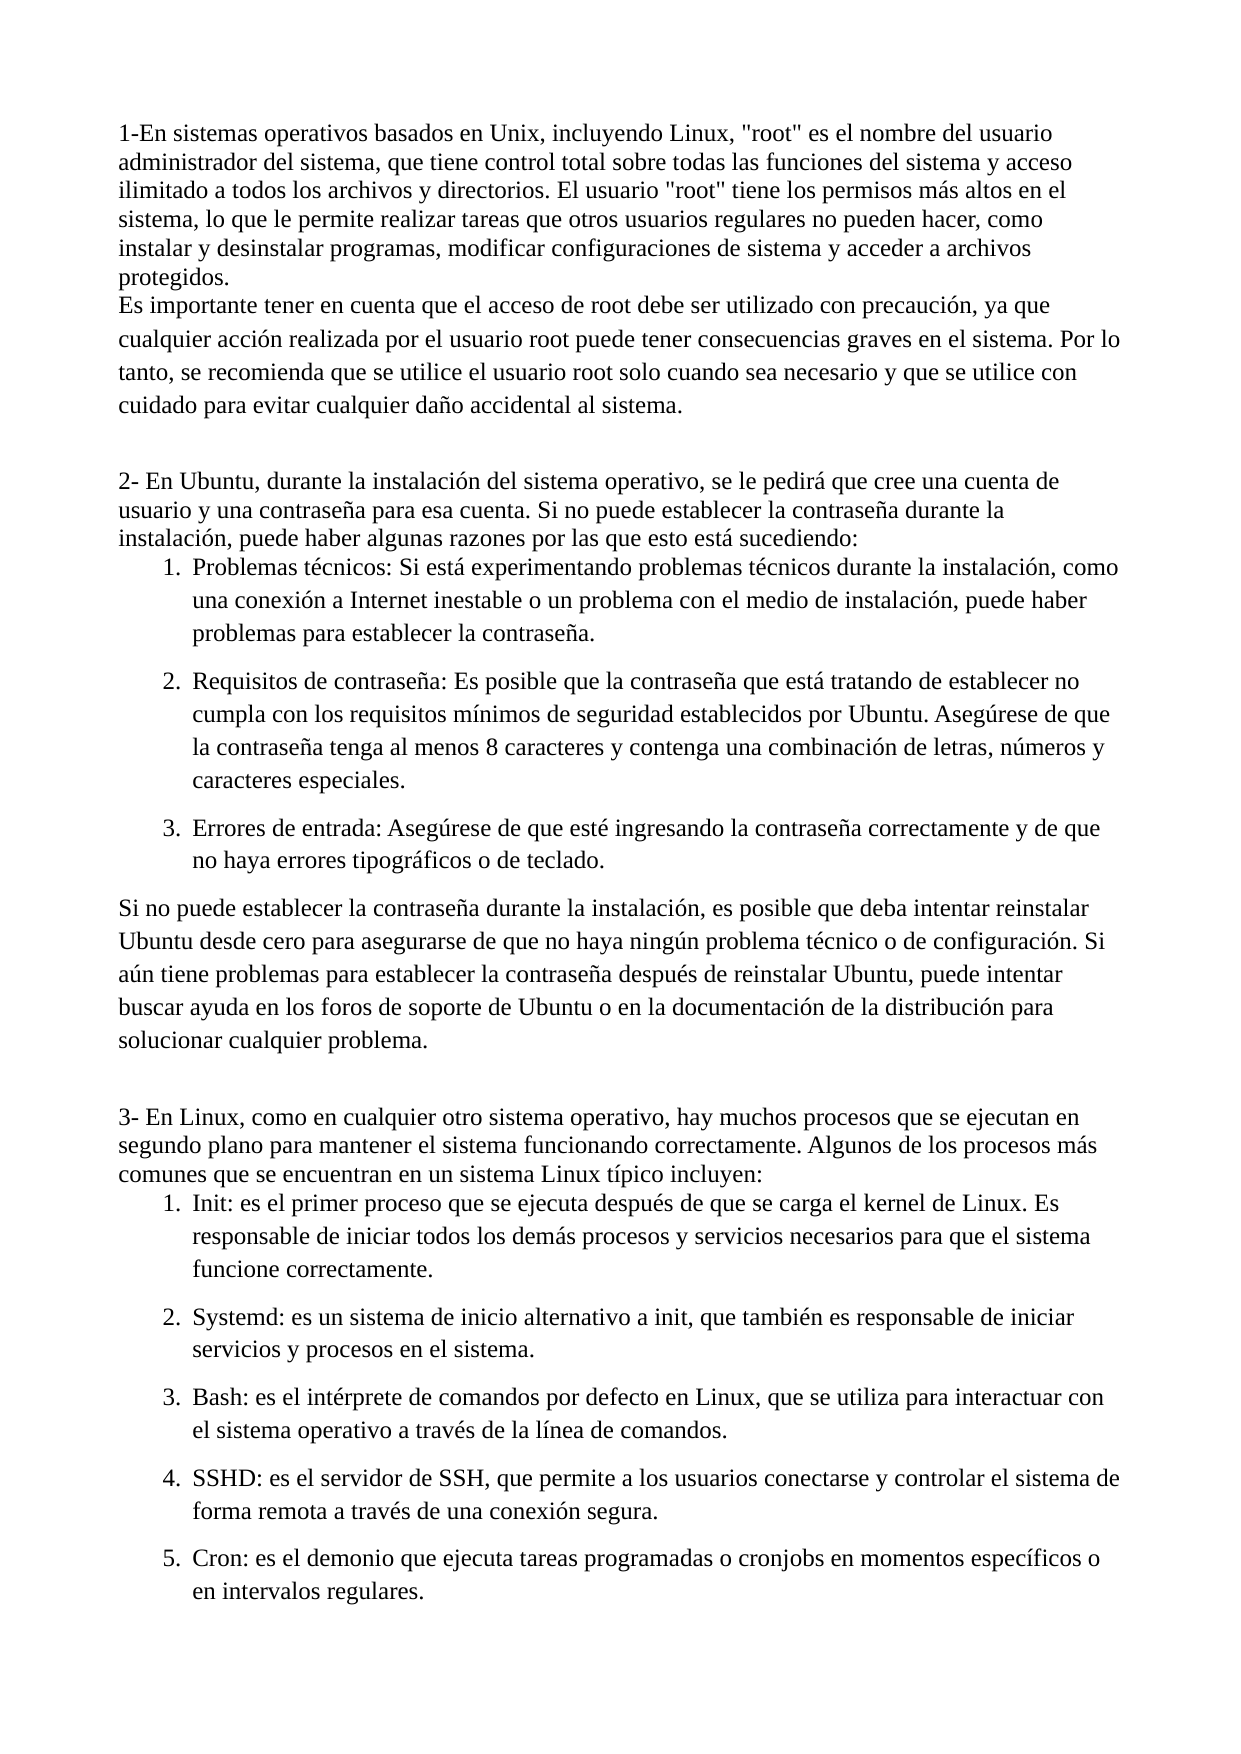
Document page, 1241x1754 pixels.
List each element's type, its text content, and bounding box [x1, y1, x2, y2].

text Si no puede establecer la contraseña durante la instalación, es posible que deba intentar reinstalar Ubuntu desde cero para asegurarse de que no haya ningún problema técnico o de configuración. Si aún tiene problemas para establecer la contraseña después de reinstalar Ubuntu, puede intentar buscar ayuda en los foros de soporte de Ubuntu o en la documentación de la distribución para solucionar cualquier problema. [118, 893, 1122, 1054]
list SSHD: es el servidor de SSH, que permite a los usuarios conectarse y controlar el sistema de forma remota a través de una conexión segura. [162, 1463, 1122, 1524]
text Es importante tener en cuenta que el acceso de root debe ser utilizado con precaución, ya que cualquier acción realizada por el usuario root puede tener consecuencias graves en el sistema. Por lo tanto, se recomienda que se utilice el usuario root solo cuando sea necesario y que se utilice con cuidado para evitar cualquier daño accidental al sistema. [118, 291, 1122, 418]
list Problemas técnicos: Si está experimentando problemas técnicos durante la instalación, como una conexión a Internet inestable o un problema con el medio de instalación, puede haber problemas para establecer la contraseña. [162, 552, 1122, 647]
list Bash: es el intérprete de comandos por defecto en Linux, que se utiliza para interactuar con el sistema operativo a través de la línea de comandos. [162, 1382, 1122, 1444]
text 3- En Linux, como en cualquier otro sistema operativo, hay muchos procesos que se ejecutan en segundo plano para mantener el sistema funcionando correctamente. Algunos de los procesos más comunes que se encuentran en un sistema Linux típico incluyen: [118, 1102, 1122, 1188]
text 1-En sistemas operativos basados en Unix, incluyendo Linux, "root" es el nombre del usuario administrador del sistema, que tiene control total sobre todas las funciones del sistema y acceso ilimitado a todos los archivos y directorios. El usuario "root" tiene los permisos más altos en el sistema, lo que le permite realizar tareas que otros usuarios regulares no pueden hacer, como instalar y desinstalar programas, modificar configuraciones de sistema y acceder a archivos protegidos. [118, 118, 1122, 291]
list Cron: es el demonio que ejecuta tareas programadas o cronjobs en momentos específicos o en intervalos regulares. [162, 1543, 1122, 1605]
text 2- En Ubuntu, durante la instalación del sistema operativo, se le pedirá que cree una cuenta de usuario y una contraseña para esa cuenta. Si no puede establecer la contraseña durante la instalación, puede haber algunas razones por las que esto está sucediendo: [118, 466, 1122, 552]
list Systemd: es un sistema de inicio alternativo a init, que también es responsable de iniciar servicios y procesos en el sistema. [162, 1302, 1122, 1363]
list Init: es el primer proceso que se ejecuta después de que se carga el kernel de Linux. Es responsable de iniciar todos los demás procesos y servicios necesarios para que el sistema funcione correctamente. [162, 1188, 1122, 1283]
list Errores de entrada: Asegúrese de que esté ingresando la contraseña correctamente y de que no haya errores tipográficos o de teclado. [162, 813, 1122, 874]
list Requisitos de contraseña: Es posible que la contraseña que está tratando de establecer no cumpla con los requisitos mínimos de seguridad establecidos por Ubuntu. Asegúrese de que la contraseña tenga al menos 8 caracteres y contenga una combinación de letras, números y caracteres especiales. [162, 666, 1122, 794]
